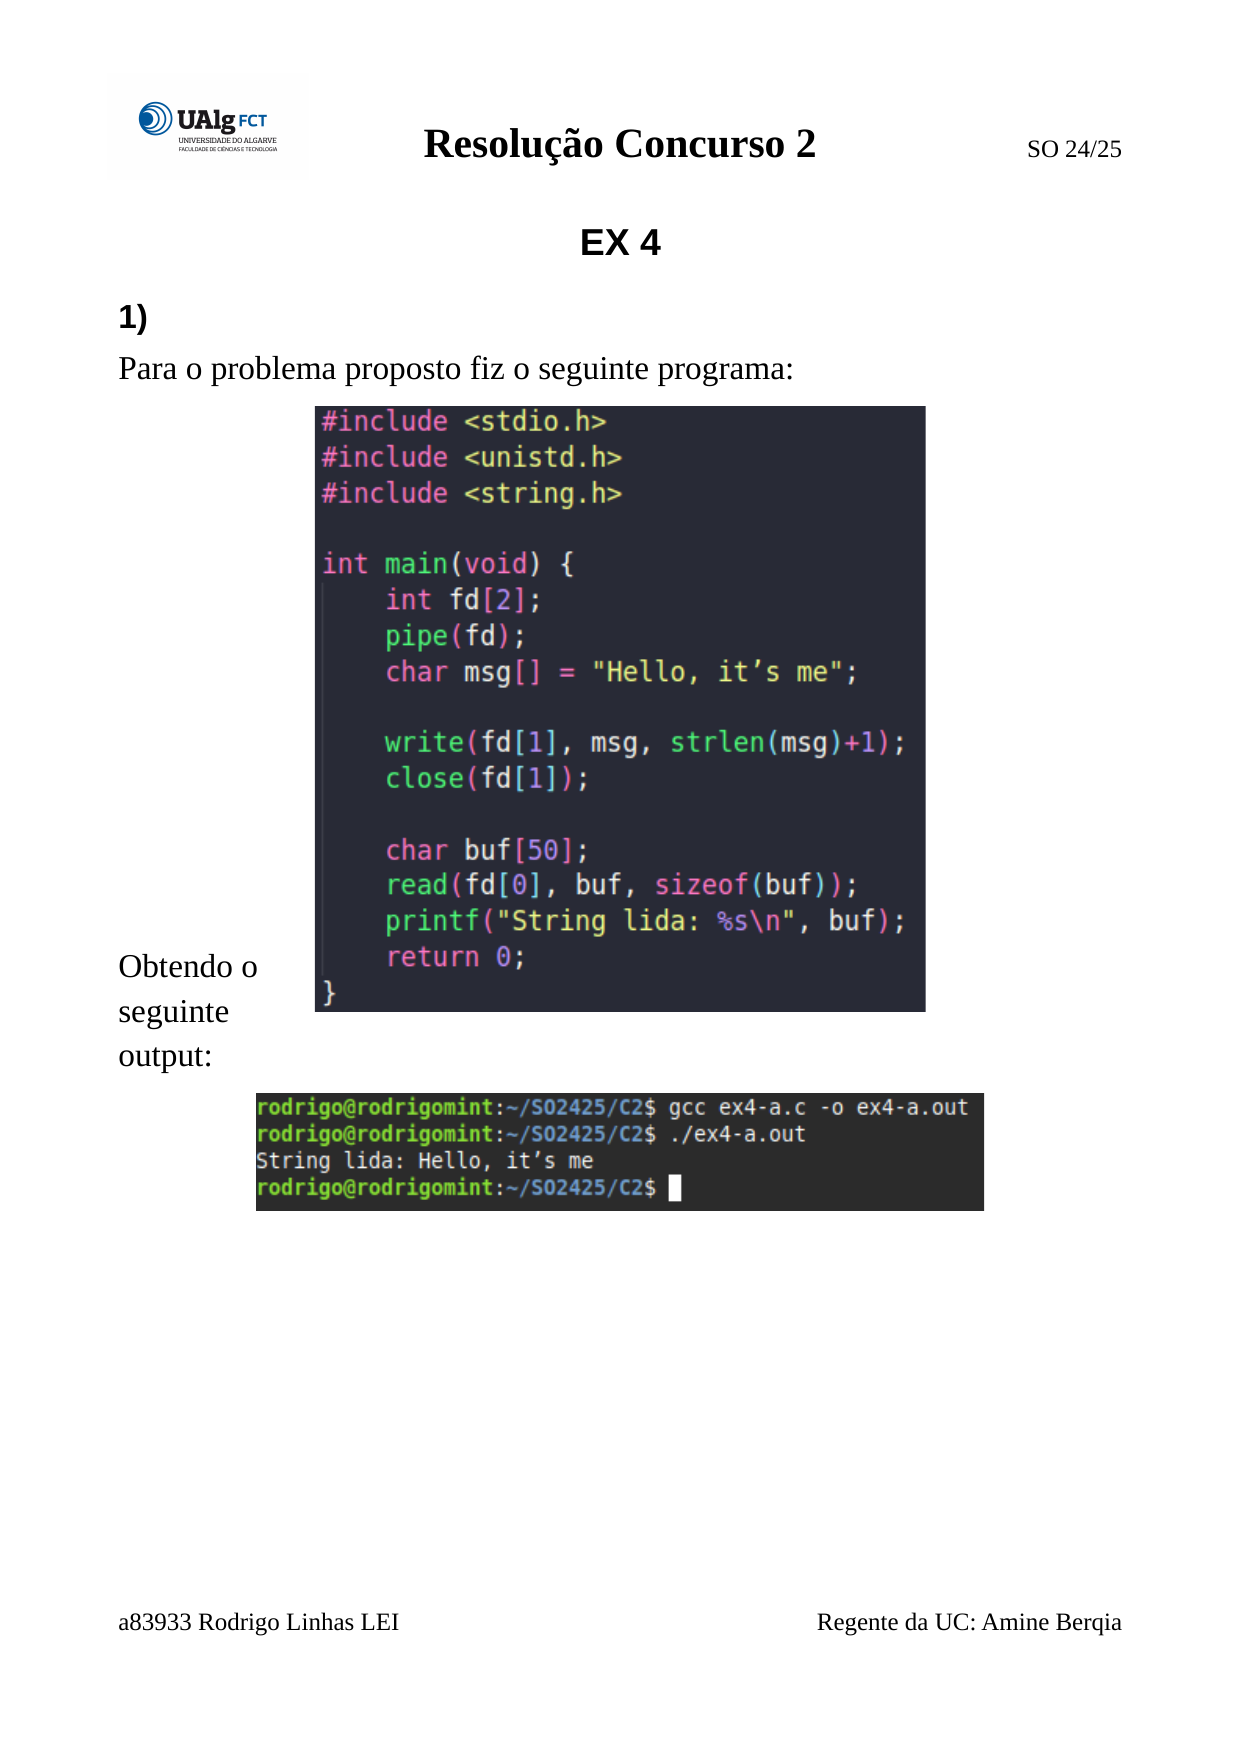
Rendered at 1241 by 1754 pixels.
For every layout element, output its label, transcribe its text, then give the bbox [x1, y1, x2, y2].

picture [256, 1093, 985, 1211]
text Obtendo o seguinte output: [118, 947, 1122, 1073]
subtitle 1) [118, 297, 1122, 335]
picture [106, 73, 310, 180]
picture [314, 406, 926, 1012]
text Para o problema proposto fiz o seguinte programa: [118, 348, 1122, 386]
subtitle EX 4 [118, 221, 1122, 264]
